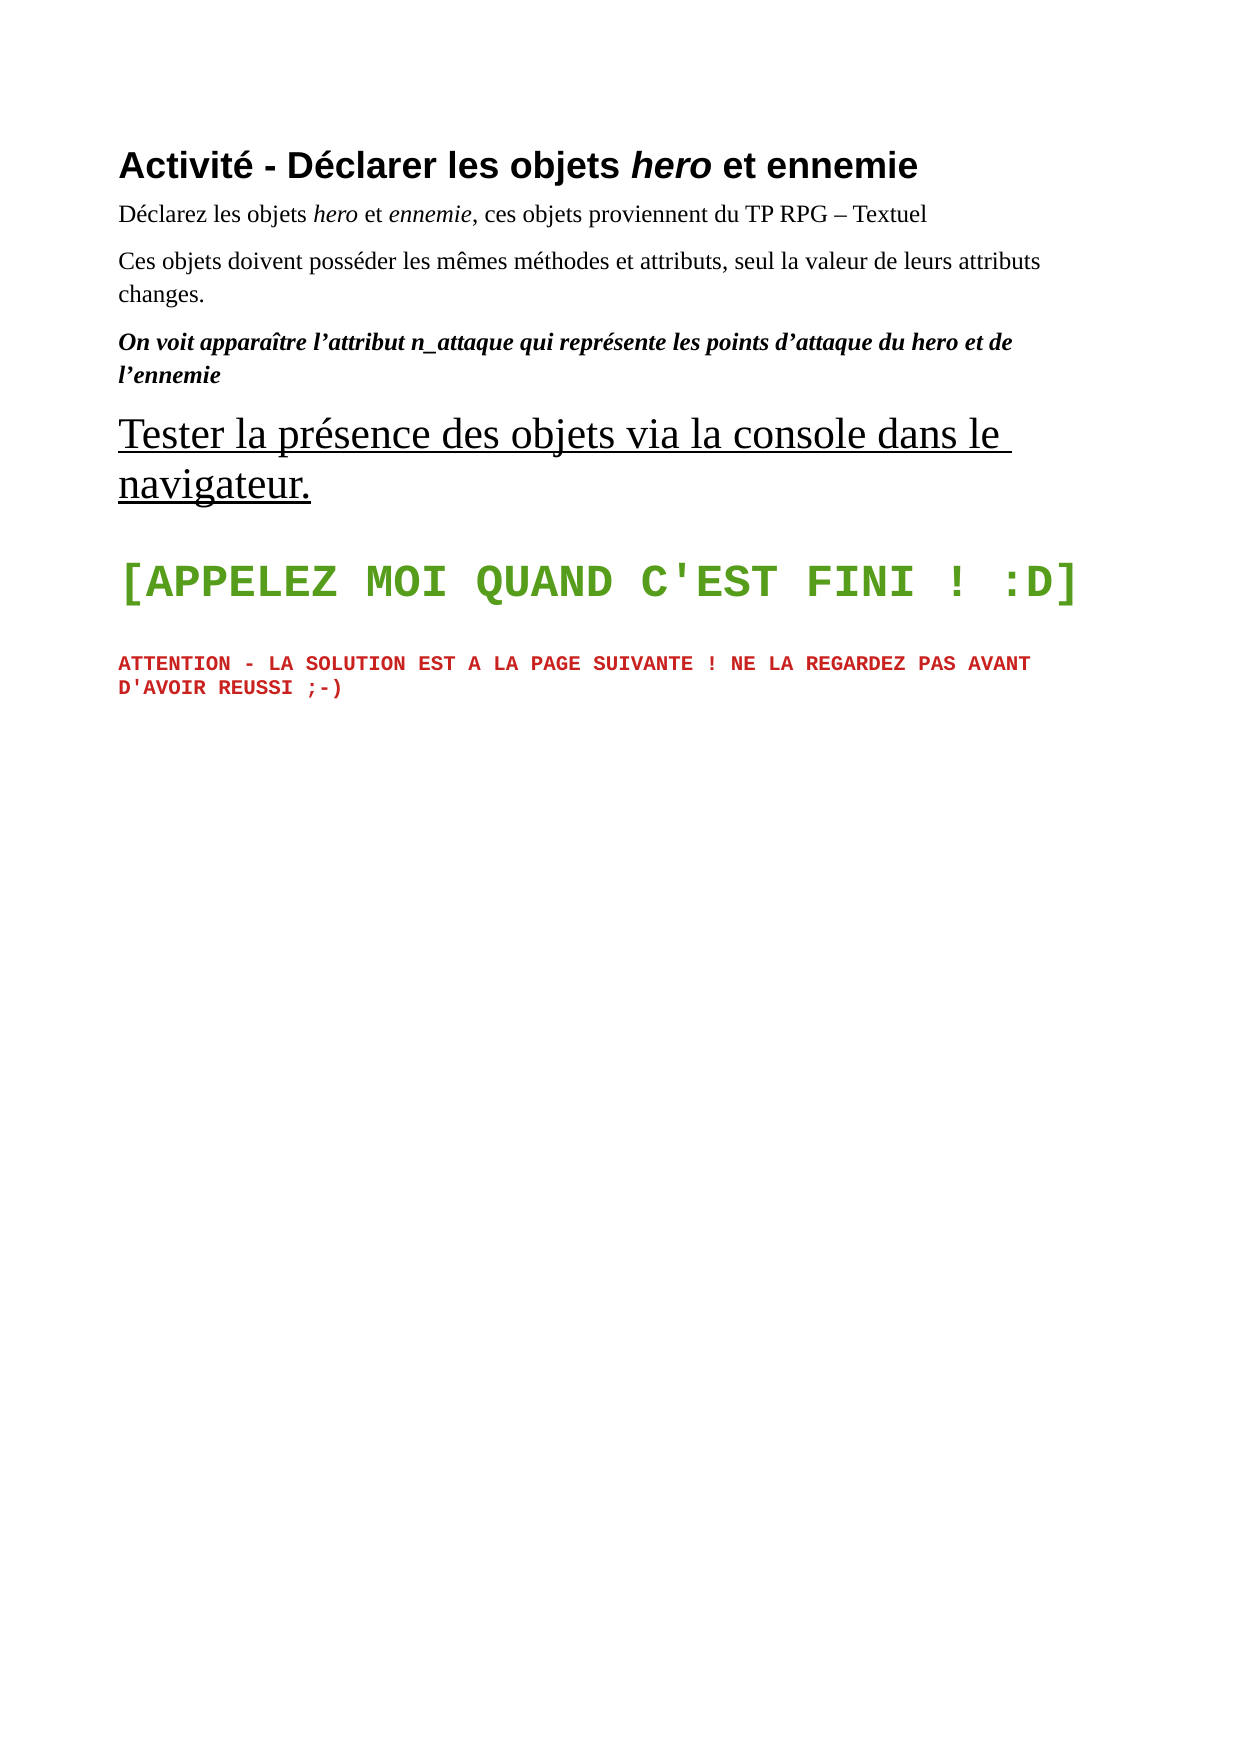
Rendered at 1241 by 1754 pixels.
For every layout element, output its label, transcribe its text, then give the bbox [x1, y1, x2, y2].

text Déclarez les objets hero et ennemie, ces objets proviennent du TP RPG – Textuel [118, 199, 1122, 227]
text Tester la présence des objets via la console dans le navigateur. [118, 408, 1122, 508]
subtitle Activité - Déclarer les objets hero et ennemie [118, 143, 1122, 186]
text Ces objets doivent posséder les mêmes méthodes et attributs, seul la valeur de leurs attributs changes. [118, 246, 1122, 308]
text On voit apparaître l’attribut n_attaque qui représente les points d’attaque du hero et de l’ennemie [118, 327, 1122, 389]
text [APPELEZ MOI QUAND C'EST FINI ! :D] [118, 558, 1122, 611]
text ATTENTION - LA SOLUTION EST A LA PAGE SUIVANTE ! NE LA REGARDEZ PAS AVANT D'AVOIR REUSSI ;-) [118, 653, 1122, 700]
